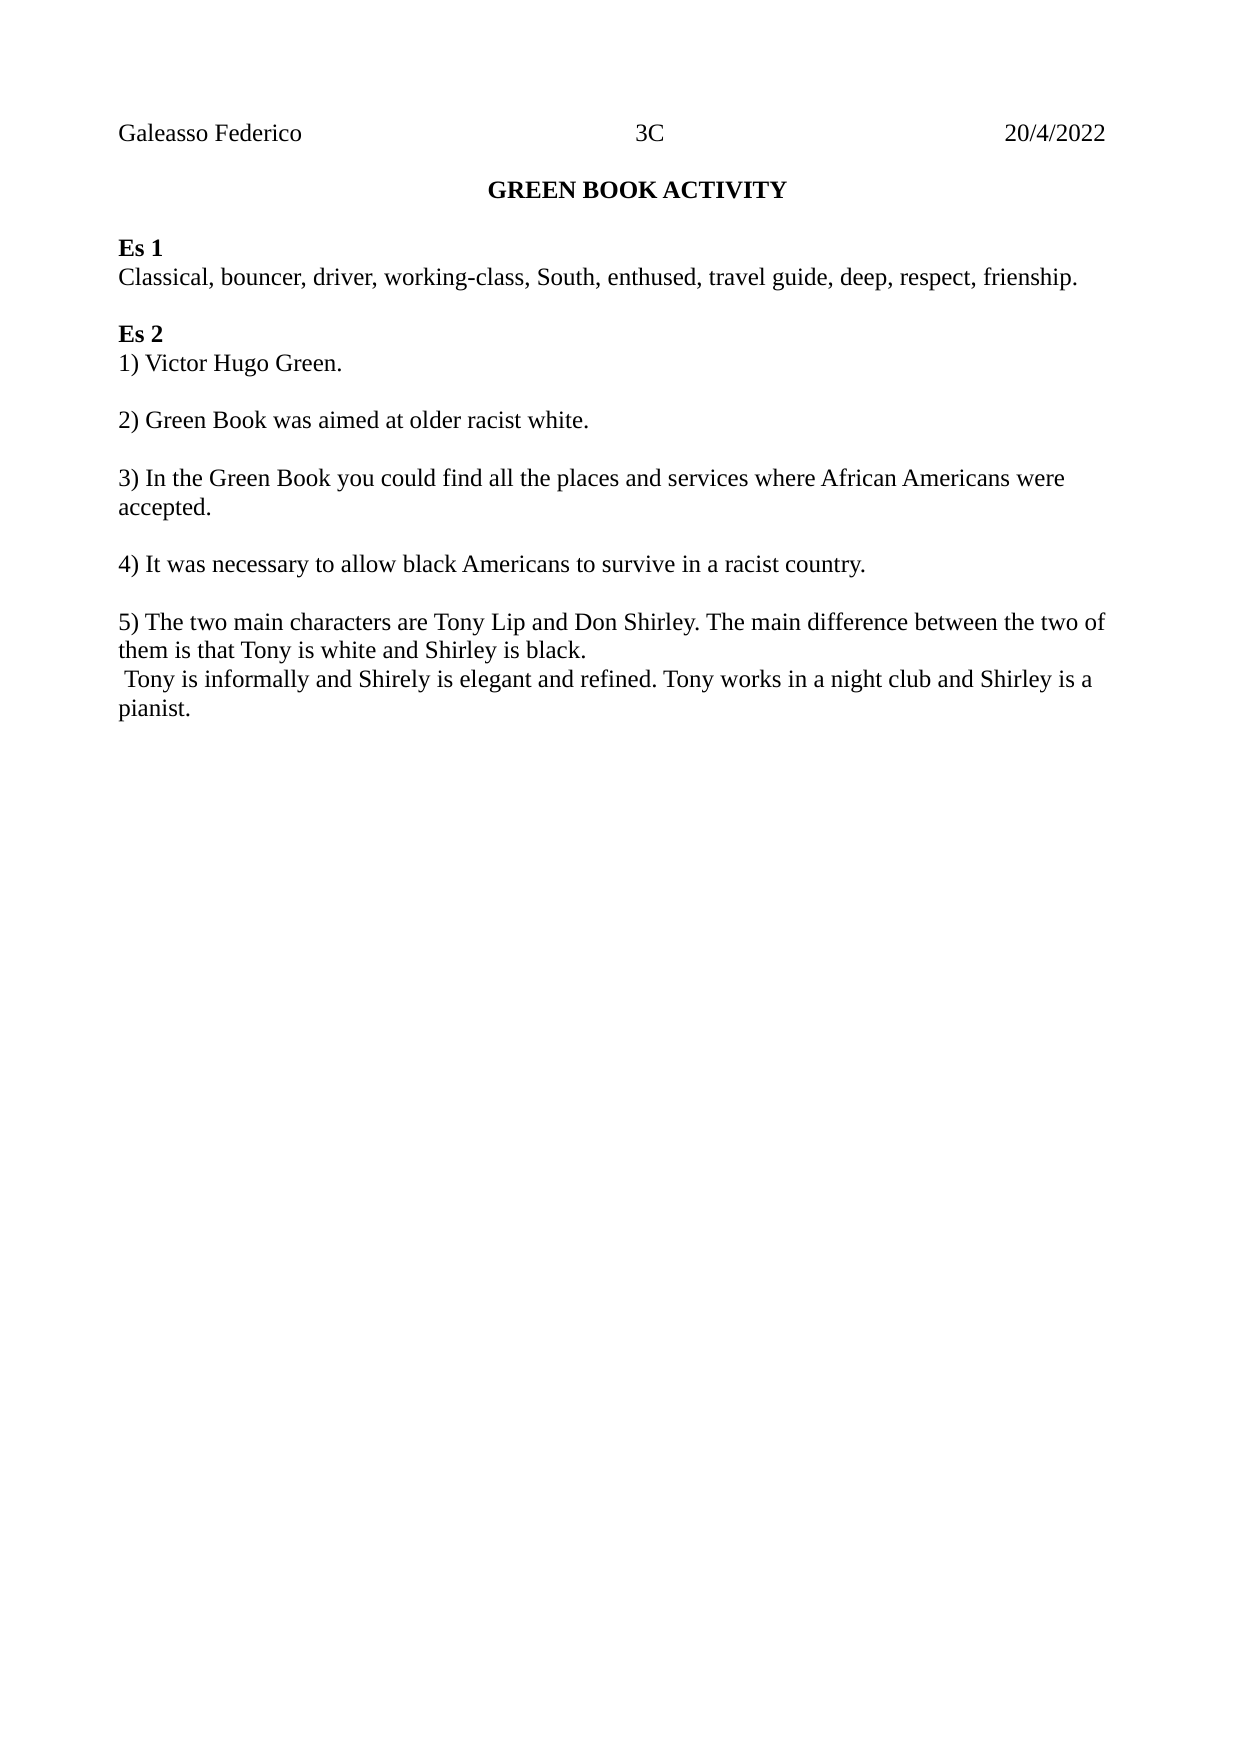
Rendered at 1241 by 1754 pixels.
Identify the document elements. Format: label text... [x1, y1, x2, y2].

text Es 2 [118, 319, 1122, 348]
text Classical, bouncer, driver, working-class, South, enthused, travel guide, deep, respect, frienship. [118, 262, 1122, 291]
text Tony is informally and Shirely is elegant and refined. Tony works in a night club and Shirley is a pianist. [118, 664, 1122, 722]
text 4) It was necessary to allow black Americans to survive in a racist country. [118, 549, 1122, 578]
text 2) Green Book was aimed at older racist white. [118, 406, 1122, 434]
text Galeasso Federico 3C 20/4/2022 [118, 118, 1122, 147]
text GREEN BOOK ACTIVITY [118, 176, 1122, 204]
text 1) Victor Hugo Green. [118, 348, 1122, 377]
text Es 1 [118, 233, 1122, 262]
text 5) The two main characters are Tony Lip and Don Shirley. The main difference between the two of them is that Tony is white and Shirley is black. [118, 607, 1122, 664]
text 3) In the Green Book you could find all the places and services where African Americans were accepted. [118, 463, 1122, 521]
